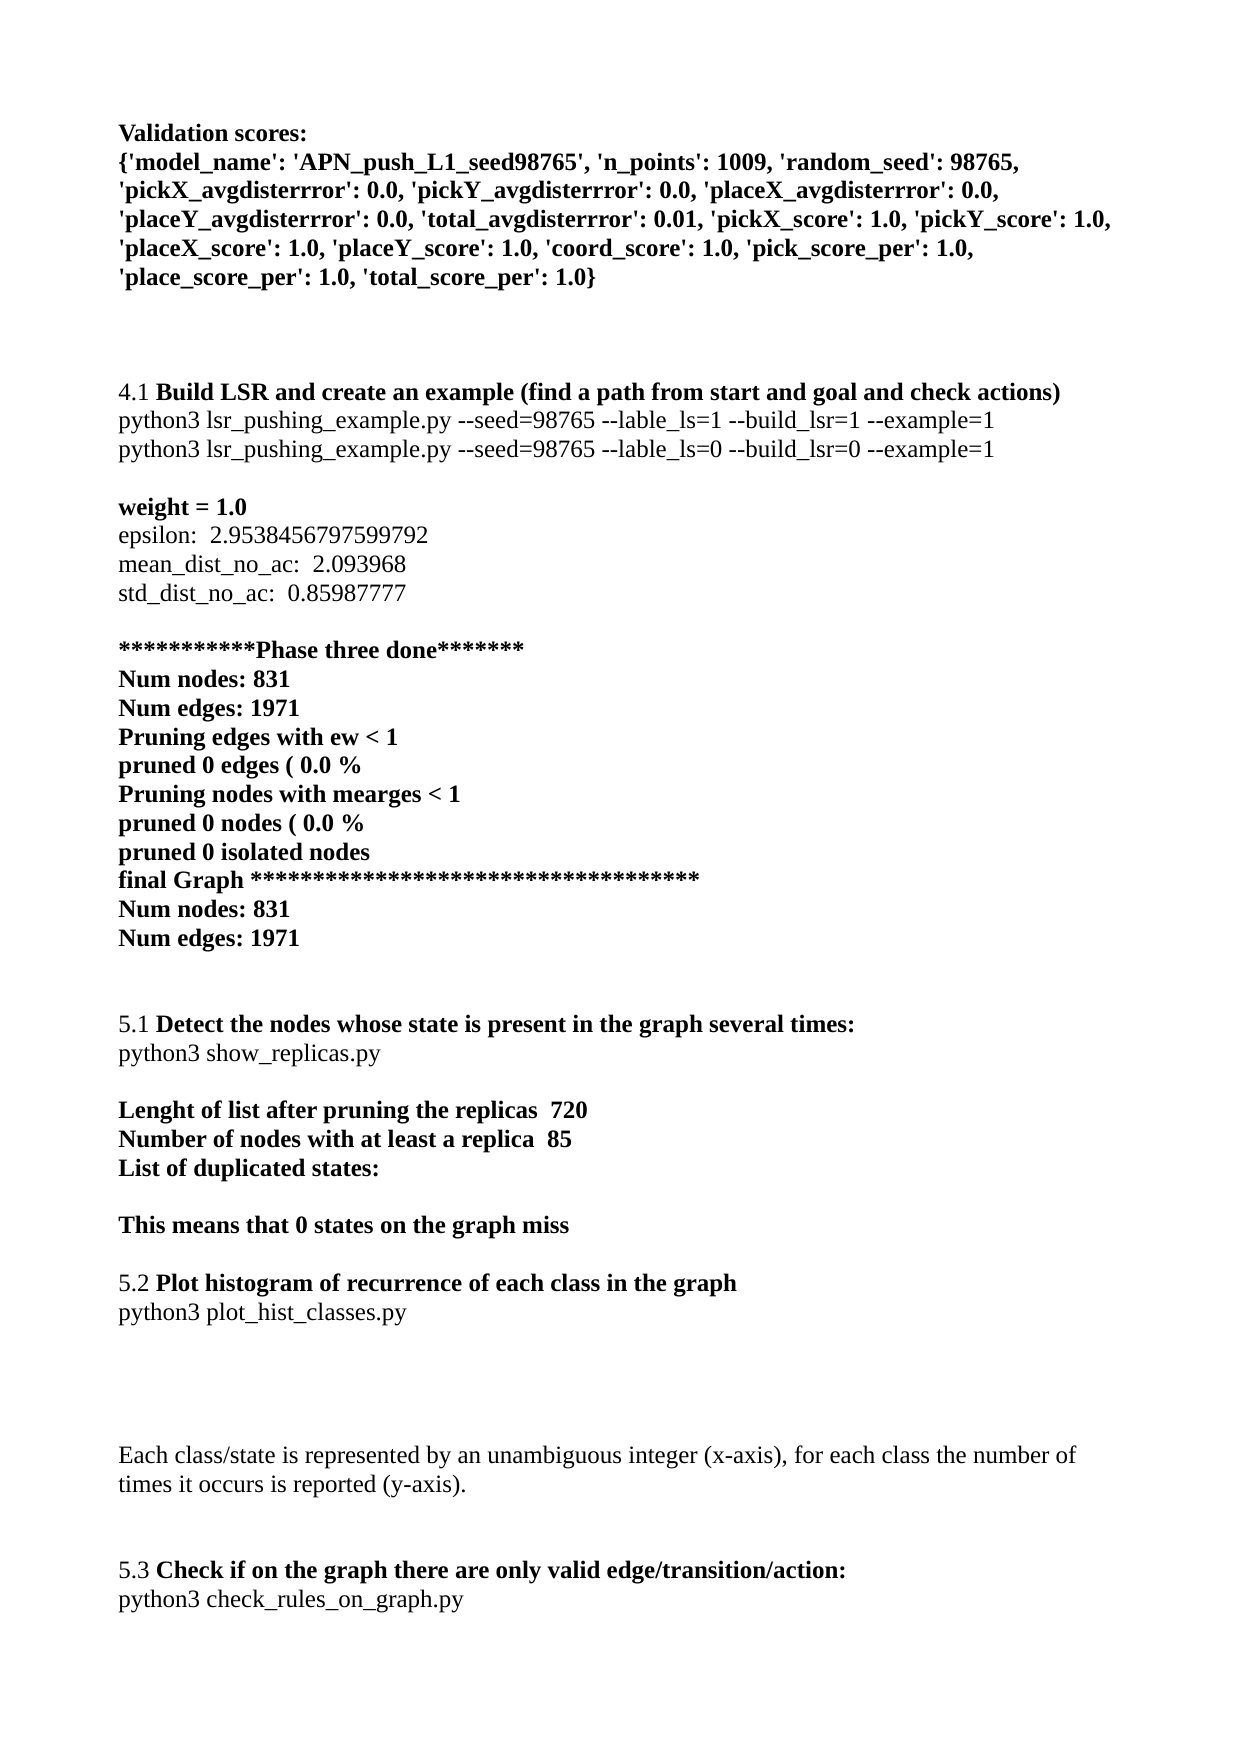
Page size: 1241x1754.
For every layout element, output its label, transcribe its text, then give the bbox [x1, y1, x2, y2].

text std_dist_no_ac: 0.85987777 [118, 578, 1122, 607]
text Validation scores: [118, 118, 1122, 147]
text pruned 0 nodes ( 0.0 % [118, 808, 1122, 837]
text {'model_name': 'APN_push_L1_seed98765', 'n_points': 1009, 'random_seed': 98765, 'pickX_avgdisterrror': 0.0, 'pickY_avgdisterrror': 0.0, 'placeX_avgdisterrror': 0.0, 'placeY_avgdisterrror': 0.0, 'total_avgdisterrror': 0.01, 'pickX_score': 1.0, 'pickY_score': 1.0, 'placeX_score': 1.0, 'placeY_score': 1.0, 'coord_score': 1.0, 'pick_score_per': 1.0, 'place_score_per': 1.0, 'total_score_per': 1.0} [118, 147, 1122, 291]
text python3 show_replicas.py [118, 1038, 1122, 1067]
text Num nodes: 831 [118, 664, 1122, 693]
text weight = 1.0 [118, 492, 1122, 521]
text This means that 0 states on the graph miss [118, 1211, 1122, 1239]
text List of duplicated states: [118, 1153, 1122, 1182]
text 5.2 Plot histogram of recurrence of each class in the graph [118, 1268, 1122, 1297]
text Number of nodes with at least a replica 85 [118, 1124, 1122, 1153]
text Num edges: 1971 [118, 923, 1122, 952]
text python3 plot_hist_classes.py [118, 1297, 1122, 1326]
text final Graph ************************************ [118, 866, 1122, 894]
text 5.3 Check if on the graph there are only valid edge/transition/action: [118, 1556, 1122, 1584]
text epsilon: 2.9538456797599792 [118, 521, 1122, 549]
text ***********Phase three done******* [118, 636, 1122, 664]
text Pruning nodes with mearges < 1 [118, 779, 1122, 808]
text pruned 0 isolated nodes [118, 837, 1122, 866]
text Num edges: 1971 [118, 693, 1122, 722]
text python3 check_rules_on_graph.py [118, 1584, 1122, 1613]
text Lenght of list after pruning the replicas 720 [118, 1096, 1122, 1124]
text python3 lsr_pushing_example.py --seed=98765 --lable_ls=1 --build_lsr=1 --example=1 [118, 406, 1122, 434]
text 5.1 Detect the nodes whose state is present in the graph several times: [118, 1009, 1122, 1038]
text Num nodes: 831 [118, 894, 1122, 923]
text python3 lsr_pushing_example.py --seed=98765 --lable_ls=0 --build_lsr=0 --example=1 [118, 434, 1122, 463]
text mean_dist_no_ac: 2.093968 [118, 549, 1122, 578]
text 4.1 Build LSR and create an example (find a path from start and goal and check actions) [118, 377, 1122, 406]
text pruned 0 edges ( 0.0 % [118, 751, 1122, 779]
text Pruning edges with ew < 1 [118, 722, 1122, 751]
text Each class/state is represented by an unambiguous integer (x-axis), for each class the number of times it occurs is reported (y-axis). [118, 1441, 1122, 1498]
